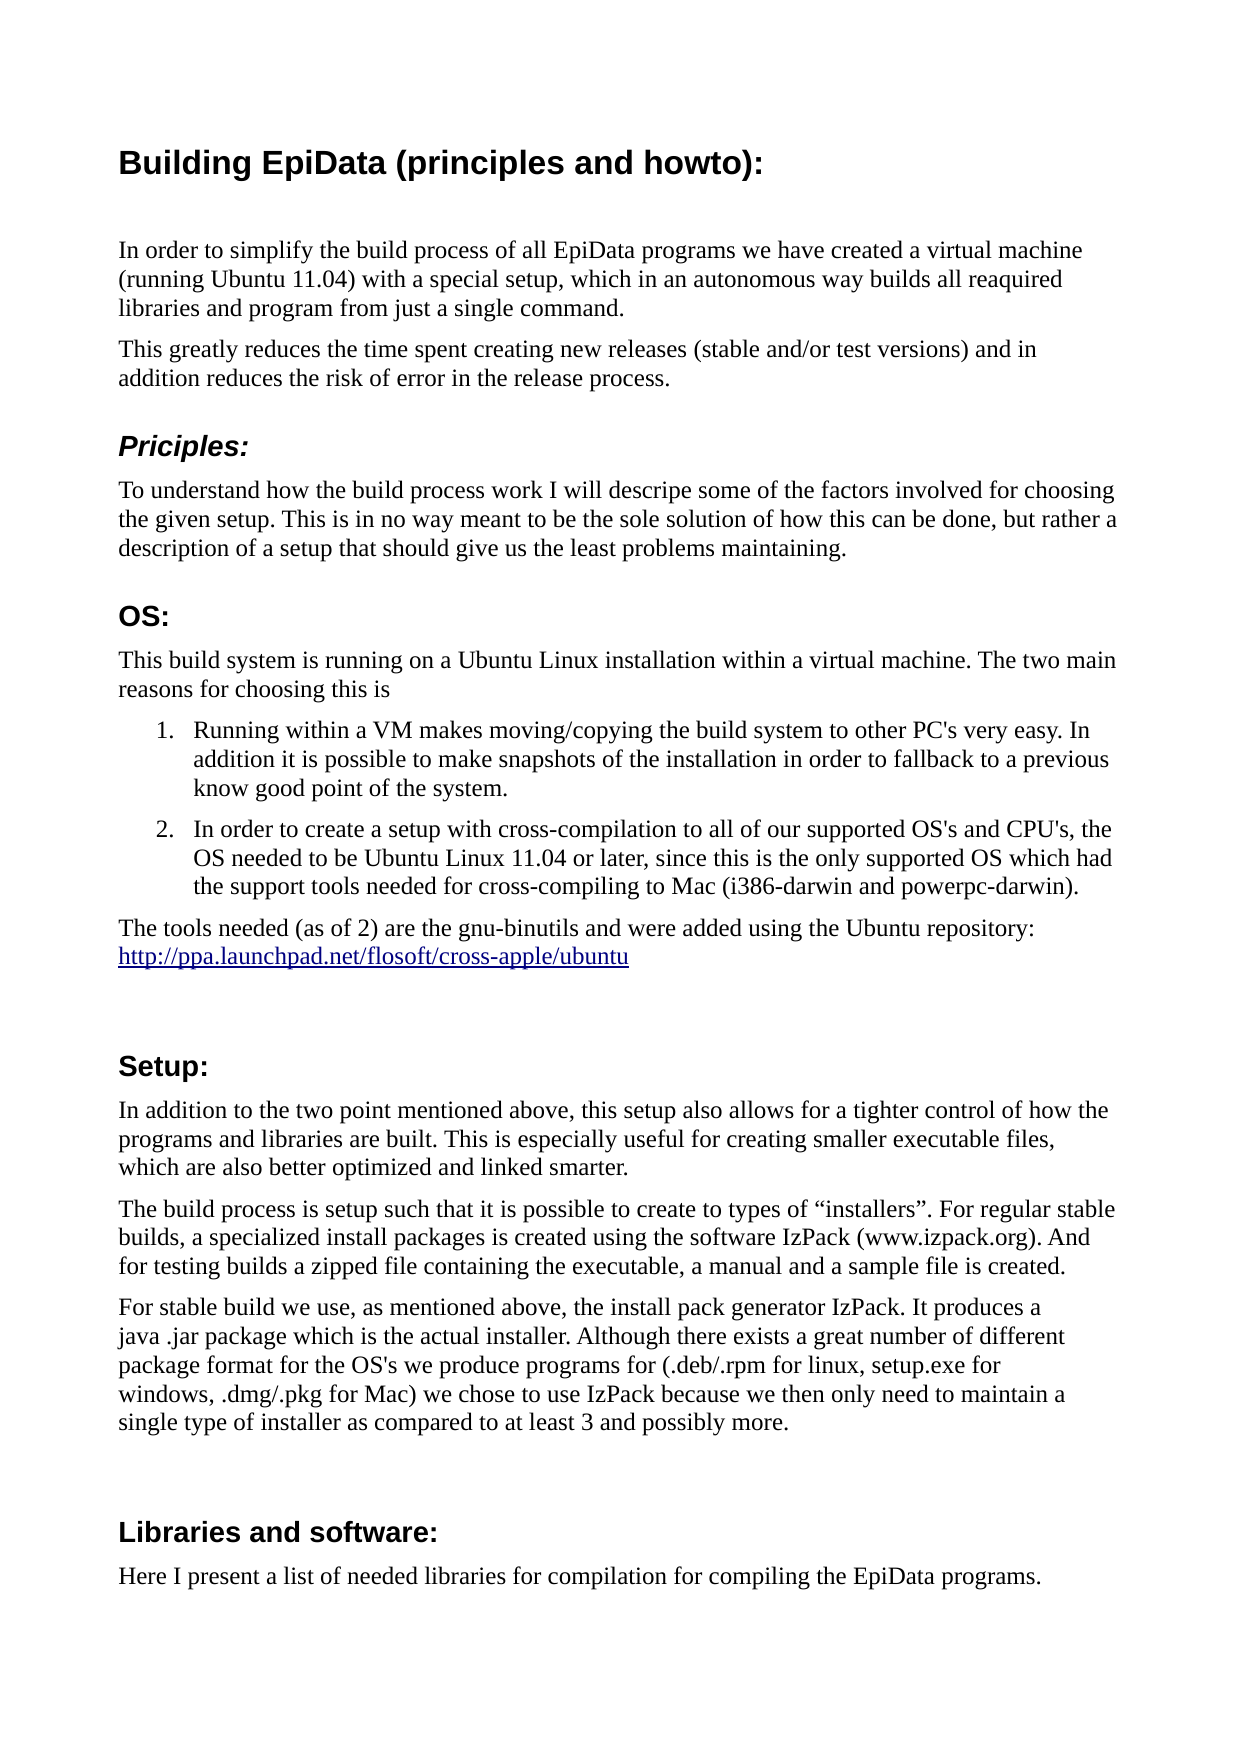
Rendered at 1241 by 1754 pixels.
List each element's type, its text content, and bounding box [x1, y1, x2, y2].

list Running within a VM makes moving/copying the build system to other PC's very easy. In addition it is possible to make snapshots of the installation in order to fallback to a previous know good point of the system. [156, 715, 1122, 801]
subtitle Priciples: [118, 429, 1122, 463]
text This build system is running on a Ubuntu Linux installation within a virtual machine. The two main reasons for choosing this is [118, 645, 1122, 703]
subtitle OS: [118, 599, 1122, 633]
subtitle Building EpiData (principles and howto): [118, 143, 1122, 182]
list In order to create a setup with cross-compilation to all of our supported OS's and CPU's, the OS needed to be Ubuntu Linux 11.04 or later, since this is the only supported OS which had the support tools needed for cross-compiling to Mac (i386-darwin and powerpc-darwin). [156, 814, 1122, 900]
text For stable build we use, as mentioned above, the install pack generator IzPack. It produces a java .jar package which is the actual installer. Although there exists a great number of different package format for the OS's we produce programs for (.deb/.rpm for linux, setup.exe for windows, .dmg/.pkg for Mac) we chose to use IzPack because we then only need to maintain a single type of installer as compared to at least 3 and possibly more. [118, 1292, 1122, 1436]
subtitle Libraries and software: [118, 1515, 1122, 1548]
text The tools needed (as of 2) are the gnu-binutils and were added using the Ubuntu repository: http://ppa.launchpad.net/flosoft/cross-apple/ubuntu [118, 913, 1122, 970]
text This greatly reduces the time spent creating new releases (stable and/or test versions) and in addition reduces the risk of error in the release process. [118, 334, 1122, 392]
subtitle Setup: [118, 1049, 1122, 1082]
text In order to simplify the build process of all EpiData programs we have created a virtual machine (running Ubuntu 11.04) with a special setup, which in an autonomous way builds all reaquired libraries and program from just a single command. [118, 236, 1122, 322]
text The build process is setup such that it is possible to create to types of “installers”. For regular stable builds, a specialized install packages is created using the software IzPack (www.izpack.org). And for testing builds a zipped file containing the executable, a manual and a sample file is created. [118, 1194, 1122, 1280]
text In addition to the two point mentioned above, this setup also allows for a tighter control of how the programs and libraries are built. This is especially useful for creating smaller executable files, which are also better optimized and linked smarter. [118, 1095, 1122, 1181]
text To understand how the build process work I will descripe some of the factors involved for choosing the given setup. This is in no way meant to be the sole solution of how this can be done, but rather a description of a setup that should give us the least problems maintaining. [118, 475, 1122, 562]
text Here I present a list of needed libraries for compilation for compiling the EpiData programs. [118, 1561, 1122, 1590]
